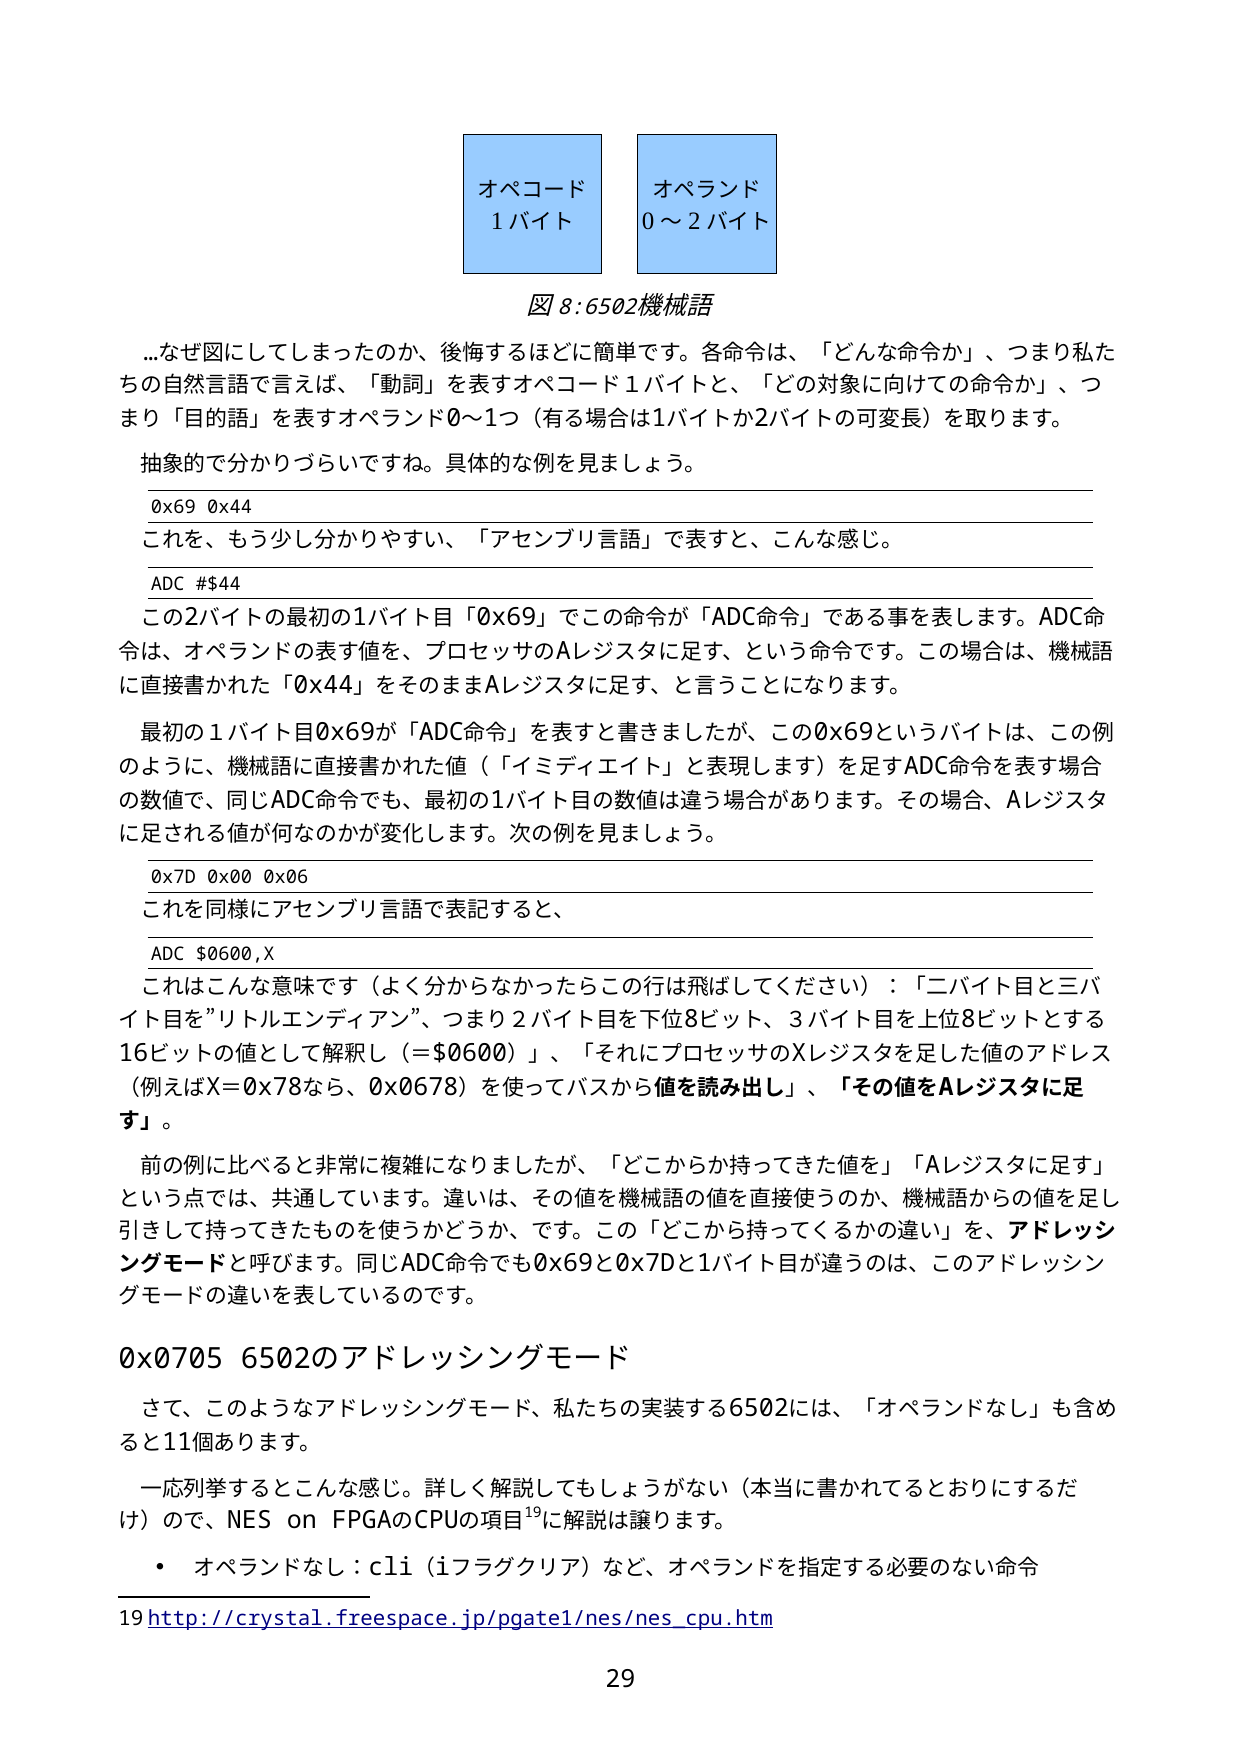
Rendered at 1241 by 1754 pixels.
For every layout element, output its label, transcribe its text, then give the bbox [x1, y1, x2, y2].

text 0x69 0x44 [148, 491, 1093, 522]
text これはこんな意味です（よく分からなかったらこの行は飛ばしてください）：「二バイト目と三バイト目を”リトルエンディアン”、つまり２バイト目を下位8ビット、３バイト目を上位8ビットとする16ビットの値として解釈し（＝$0600）」、「それにプロセッサのXレジスタを足した値のアドレス（例えばX＝0x78なら、0x0678）を使ってバスから値を読み出し」、「その値をAレジスタに足す」。 [118, 969, 1122, 1134]
text この2バイトの最初の1バイト目「0x69」でこの命令が「ADC命令」である事を表します。ADC命令は、オペランドの表す値を、プロセッサのAレジスタに足す、という命令です。この場合は、機械語に直接書かれた「0x44」をそのままAレジスタに足す、と言うことになります。 [118, 599, 1122, 701]
text 抽象的で分かりづらいですね。具体的な例を見ましょう。 [118, 446, 1122, 477]
text 一応列挙するとこんな感じ。詳しく解説してもしょうがない（本当に書かれてるとおりにするだけ）ので、NES on FPGAのCPUの項目に解説は譲ります。 [118, 1471, 1122, 1536]
text 前の例に比べると非常に複雑になりましたが、「どこからか持ってきた値を」「Aレジスタに足す」という点では、共通しています。違いは、その値を機械語の値を直接使うのか、機械語からの値を足し引きして持ってきたものを使うかどうか、です。この「どこから持ってくるかの違い」を、アドレッシングモードと呼びます。同じADC命令でも0x69と0x7Dと1バイト目が違うのは、このアドレッシングモードの違いを表しているのです。 [118, 1147, 1122, 1310]
text http://crystal.freespace.jp/pgate1/nes/nes_cpu.htm [118, 1603, 1122, 1631]
text …なぜ図にしてしまったのか、後悔するほどに簡単です。各命令は、「どんな命令か」、つまり私たちの自然言語で言えば、「動詞」を表すオペコード１バイトと、「どの対象に向けての命令か」、つまり「目的語」を表すオペランド0～1つ（有る場合は1バイトか2バイトの可変長）を取ります。 [118, 123, 1122, 433]
text 図 8:6502機械語 [463, 134, 777, 322]
text ADC #$44 [148, 568, 1093, 598]
text 最初の１バイト目0x69が「ADC命令」を表すと書きましたが、この0x69というバイトは、この例のように、機械語に直接書かれた値（「イミディエイト」と表現します）を足すADC命令を表す場合の数値で、同じADC命令でも、最初の1バイト目の数値は違う場合があります。その場合、Aレジスタに足される値が何なのかが変化します。次の例を見ましょう。 [118, 713, 1122, 847]
text さて、このようなアドレッシングモード、私たちの実装する6502には、「オペランドなし」も含めると11個あります。 [118, 1390, 1122, 1458]
text ADC $0600,X [148, 938, 1093, 968]
text これを、もう少し分かりやすい、「アセンブリ言語」で表すと、こんな感じ。 [118, 522, 1122, 554]
text これを同様にアセンブリ言語で表記すると、 [118, 892, 1122, 924]
text 0x7D 0x00 0x06 [148, 861, 1093, 892]
subtitle 0x0705 6502のアドレッシングモード [118, 1335, 1122, 1377]
list オペランドなし：cli（iフラグクリア）など、オペランドを指定する必要のない命令 [156, 1549, 1122, 1583]
